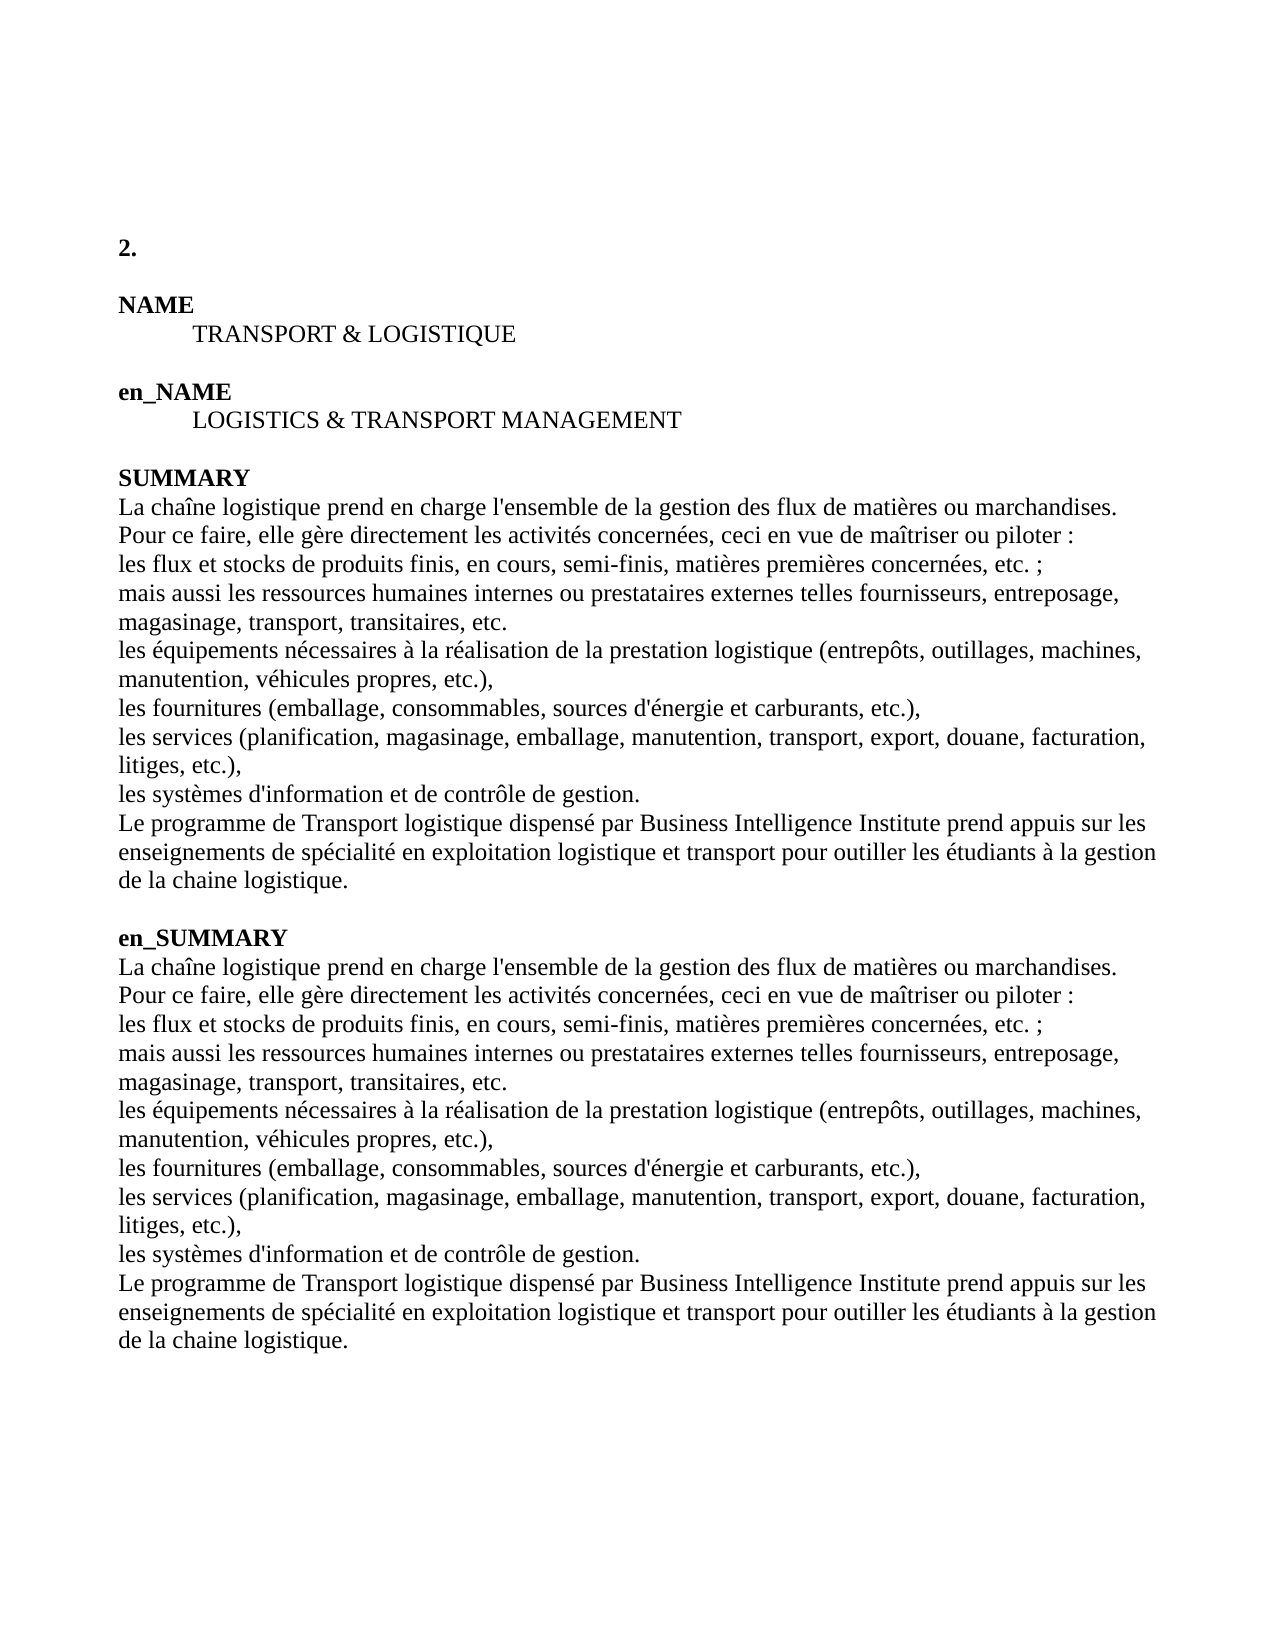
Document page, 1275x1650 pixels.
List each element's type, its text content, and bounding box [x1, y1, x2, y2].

text NAME [118, 291, 1157, 319]
text les services (planification, magasinage, emballage, manutention, transport, export, douane, facturation, litiges, etc.), [118, 1182, 1157, 1239]
text mais aussi les ressources humaines internes ou prestataires externes telles fournisseurs, entreposage, magasinage, transport, transitaires, etc. [118, 1038, 1157, 1096]
text les équipements nécessaires à la réalisation de la prestation logistique (entrepôts, outillages, machines, manutention, véhicules propres, etc.), [118, 1096, 1157, 1153]
text les services (planification, magasinage, emballage, manutention, transport, export, douane, facturation, litiges, etc.), [118, 722, 1157, 779]
text les équipements nécessaires à la réalisation de la prestation logistique (entrepôts, outillages, machines, manutention, véhicules propres, etc.), [118, 636, 1157, 693]
text SUMMARY [118, 463, 1157, 492]
text les systèmes d'information et de contrôle de gestion. [118, 779, 1157, 808]
text les flux et stocks de produits finis, en cours, semi-finis, matières premières concernées, etc. ; [118, 1009, 1157, 1038]
text TRANSPORT & LOGISTIQUE [118, 319, 1157, 348]
text Le programme de Transport logistique dispensé par Business Intelligence Institute prend appuis sur les enseignements de spécialité en exploitation logistique et transport pour outiller les étudiants à la gestion de la chaine logistique. [118, 808, 1157, 894]
text les fournitures (emballage, consommables, sources d'énergie et carburants, etc.), [118, 1153, 1157, 1182]
text en_NAME [118, 377, 1157, 406]
text les systèmes d'information et de contrôle de gestion. [118, 1239, 1157, 1268]
text LOGISTICS & TRANSPORT MANAGEMENT [118, 406, 1157, 434]
text mais aussi les ressources humaines internes ou prestataires externes telles fournisseurs, entreposage, magasinage, transport, transitaires, etc. [118, 578, 1157, 636]
text La chaîne logistique prend en charge l'ensemble de la gestion des flux de matières ou marchandises. Pour ce faire, elle gère directement les activités concernées, ceci en vue de maîtriser ou piloter : [118, 952, 1157, 1009]
text La chaîne logistique prend en charge l'ensemble de la gestion des flux de matières ou marchandises. Pour ce faire, elle gère directement les activités concernées, ceci en vue de maîtriser ou piloter : [118, 492, 1157, 549]
text les fournitures (emballage, consommables, sources d'énergie et carburants, etc.), [118, 693, 1157, 722]
text Le programme de Transport logistique dispensé par Business Intelligence Institute prend appuis sur les enseignements de spécialité en exploitation logistique et transport pour outiller les étudiants à la gestion de la chaine logistique. [118, 1268, 1157, 1354]
text en_SUMMARY [118, 923, 1157, 952]
text 2. [118, 233, 1157, 262]
text les flux et stocks de produits finis, en cours, semi-finis, matières premières concernées, etc. ; [118, 549, 1157, 578]
